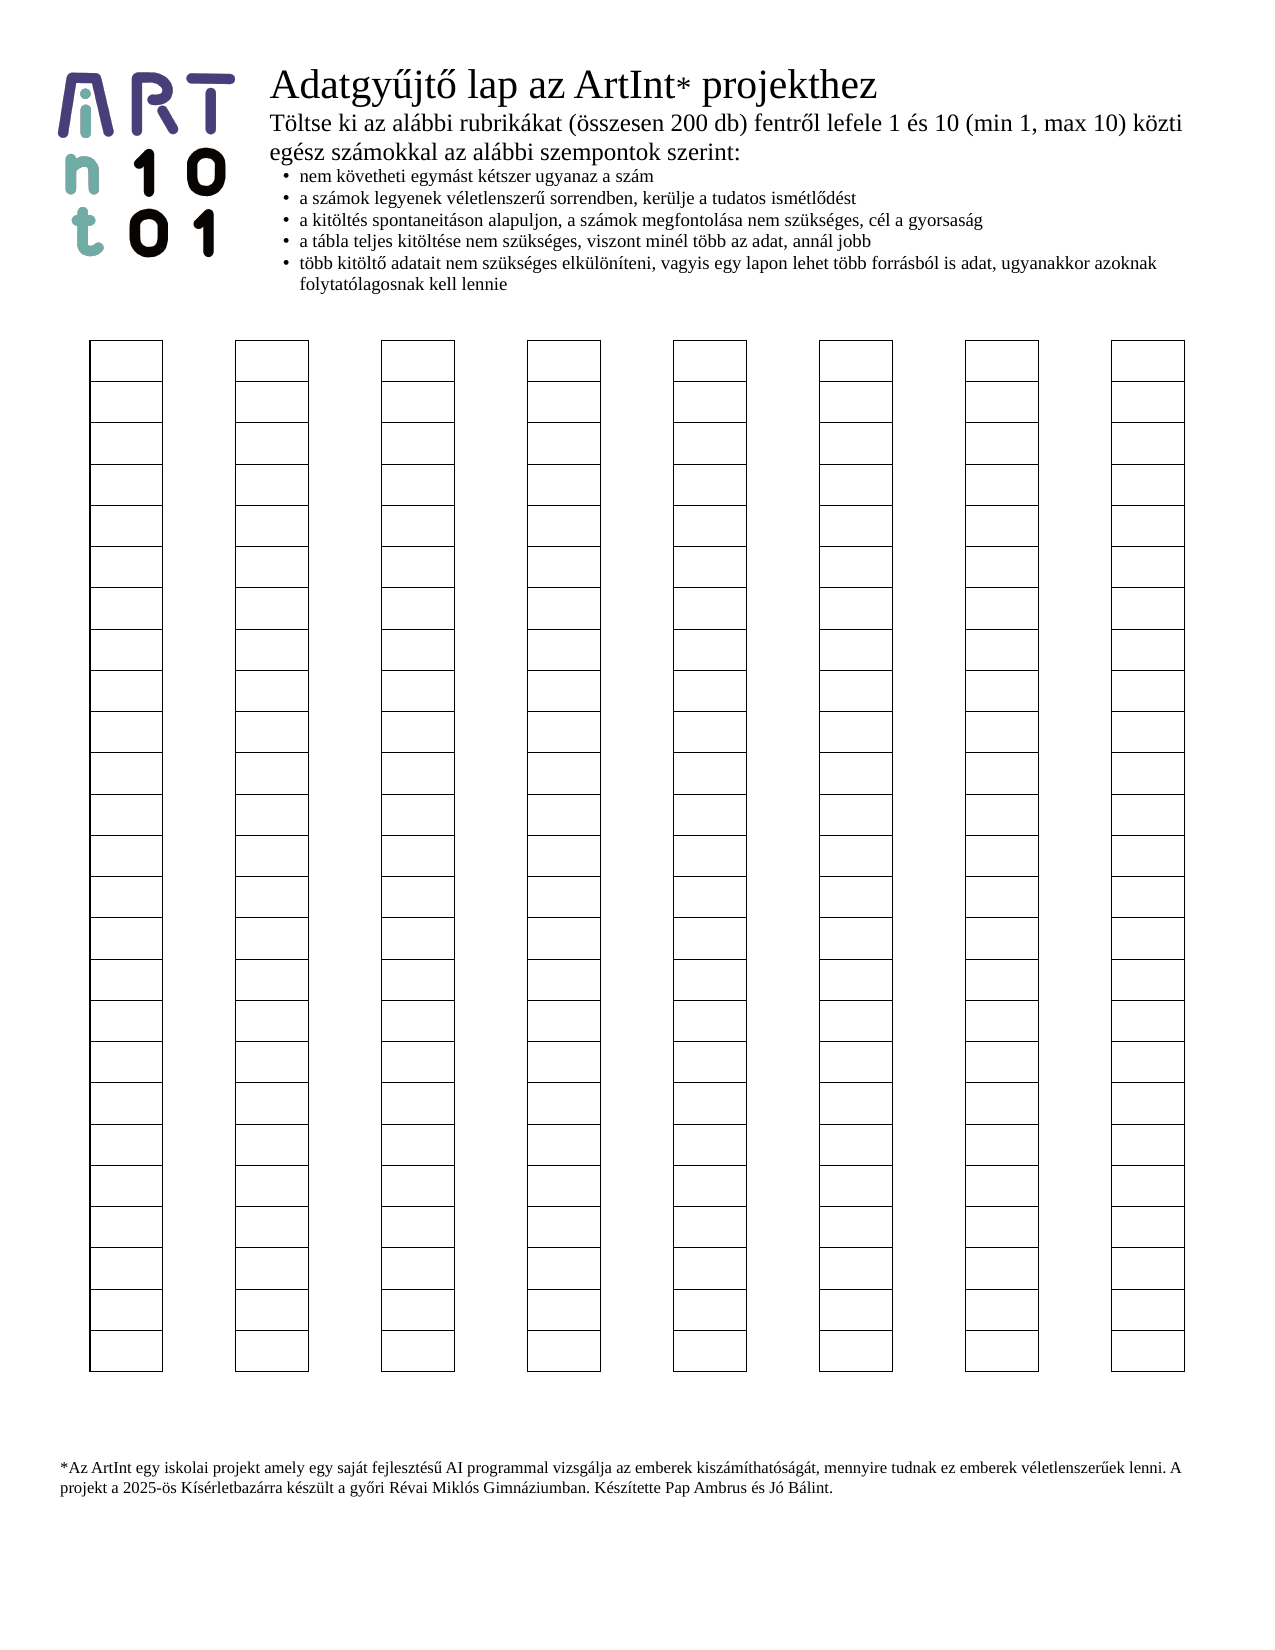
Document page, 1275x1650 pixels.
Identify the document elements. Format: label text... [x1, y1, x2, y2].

table_cell [236, 918, 308, 958]
table_cell [91, 1331, 162, 1371]
table_header [528, 341, 600, 381]
table_cell [893, 505, 965, 546]
table_cell [747, 794, 819, 835]
table_cell [236, 753, 308, 793]
table_cell [163, 835, 235, 876]
table_cell [91, 1125, 162, 1165]
table_cell [163, 1165, 235, 1206]
table_cell [309, 670, 381, 711]
table_cell [893, 629, 965, 670]
table_cell [893, 959, 965, 1000]
table_cell [966, 1166, 1038, 1206]
table_cell [601, 670, 673, 711]
table_cell [1112, 1331, 1184, 1371]
table_cell [1112, 1042, 1184, 1082]
table_cell [163, 1330, 235, 1371]
table_cell [966, 836, 1038, 876]
table_cell [966, 506, 1038, 546]
table_cell [91, 630, 162, 670]
table_cell [966, 1207, 1038, 1247]
table_cell [236, 1331, 308, 1371]
table_cell [309, 917, 381, 958]
table_header [163, 340, 235, 381]
table_cell [820, 630, 892, 670]
table_cell [528, 795, 600, 835]
table_cell [528, 753, 600, 793]
table_cell [455, 1330, 527, 1371]
table_cell [236, 836, 308, 876]
table_cell [1039, 381, 1111, 422]
table_cell [966, 712, 1038, 752]
table_cell [1039, 1330, 1111, 1371]
table_header [91, 341, 162, 381]
table_cell [382, 712, 454, 752]
table_cell [528, 630, 600, 670]
table_cell [893, 794, 965, 835]
table_cell [382, 423, 454, 463]
table_cell [455, 464, 527, 505]
table_cell [674, 1083, 746, 1123]
table_cell [455, 752, 527, 793]
table_cell [236, 1290, 308, 1330]
table_cell [455, 794, 527, 835]
table_cell [601, 794, 673, 835]
table_cell [528, 960, 600, 1000]
table_cell [91, 836, 162, 876]
table_cell [309, 959, 381, 1000]
table_cell [455, 1041, 527, 1082]
table_cell [1039, 876, 1111, 917]
text Töltse ki az alábbi rubrikákat (összesen 200 db) fentről lefele 1 és 10 (min 1, max 10) közti egész számokkal az alábbi szempontok szerint: [270, 108, 1215, 165]
table_cell [893, 464, 965, 505]
table_cell [893, 876, 965, 917]
table_cell [236, 506, 308, 546]
table_cell [309, 1330, 381, 1371]
table_cell [674, 877, 746, 917]
list nem követheti egymást kétszer ugyanaz a szám [270, 165, 1215, 187]
table_cell [966, 1290, 1038, 1330]
table_cell [382, 630, 454, 670]
table_cell [674, 506, 746, 546]
table_cell [382, 1083, 454, 1123]
table_cell [893, 1289, 965, 1330]
table_cell [674, 836, 746, 876]
table_cell [163, 876, 235, 917]
table_cell [674, 1248, 746, 1288]
table_cell [966, 382, 1038, 422]
table_cell [528, 918, 600, 958]
table_cell [674, 1042, 746, 1082]
table_cell [528, 547, 600, 587]
table_cell [601, 422, 673, 463]
table_cell [674, 1290, 746, 1330]
table_cell [966, 960, 1038, 1000]
table_cell [674, 382, 746, 422]
table_cell [455, 876, 527, 917]
table_cell [528, 1290, 600, 1330]
table_cell [966, 918, 1038, 958]
table_cell [163, 505, 235, 546]
table_cell [382, 1001, 454, 1041]
table_cell [601, 587, 673, 628]
table_cell [382, 1166, 454, 1206]
table_cell [309, 1000, 381, 1041]
table_cell [1039, 1165, 1111, 1206]
table_cell [91, 712, 162, 752]
table_cell [601, 1165, 673, 1206]
table_cell [236, 1166, 308, 1206]
table_cell [747, 629, 819, 670]
table_cell [601, 1000, 673, 1041]
table_cell [309, 1165, 381, 1206]
table_cell [820, 960, 892, 1000]
table_header [455, 340, 527, 381]
table_cell [820, 465, 892, 505]
table_cell [674, 465, 746, 505]
table_cell [528, 1001, 600, 1041]
table_cell [820, 753, 892, 793]
table_cell [455, 835, 527, 876]
table_cell [91, 1166, 162, 1206]
table_cell [820, 1166, 892, 1206]
table_cell [747, 1289, 819, 1330]
table_cell [601, 1247, 673, 1288]
table_cell [236, 382, 308, 422]
table_cell [893, 1206, 965, 1247]
table_cell [601, 752, 673, 793]
picture [41, 55, 270, 283]
table_cell [674, 588, 746, 628]
table_cell [674, 547, 746, 587]
list több kitöltő adatait nem szükséges elkülöníteni, vagyis egy lapon lehet több forrásból is adat, ugyanakkor azoknak folytatólagosnak kell lennie [73, 252, 1215, 295]
table_cell [966, 630, 1038, 670]
table_cell [1112, 588, 1184, 628]
table_cell [382, 753, 454, 793]
table_cell [747, 1082, 819, 1123]
table_cell [820, 1083, 892, 1123]
table_cell [309, 587, 381, 628]
table_cell [674, 918, 746, 958]
table_cell [674, 795, 746, 835]
table_cell [91, 918, 162, 958]
table_cell [528, 836, 600, 876]
table_cell [601, 1330, 673, 1371]
table_cell [601, 546, 673, 587]
table_cell [747, 1247, 819, 1288]
table_cell [747, 1165, 819, 1206]
table_cell [309, 1124, 381, 1165]
table_cell [236, 588, 308, 628]
table_cell [1039, 1247, 1111, 1288]
table_cell [382, 1042, 454, 1082]
table_cell [382, 506, 454, 546]
table_cell [601, 629, 673, 670]
table_cell [91, 1248, 162, 1288]
table_cell [382, 960, 454, 1000]
table_cell [966, 465, 1038, 505]
table_cell [893, 1124, 965, 1165]
table_cell [966, 588, 1038, 628]
table_cell [382, 588, 454, 628]
table_cell [820, 1207, 892, 1247]
table_cell [893, 422, 965, 463]
table_cell [528, 1083, 600, 1123]
table_cell [309, 835, 381, 876]
table_cell [1039, 1000, 1111, 1041]
table_cell [455, 422, 527, 463]
text *Az ArtInt egy iskolai projekt amely egy saját fejlesztésű AI programmal vizsgálja az emberek kiszámíthatóságát, mennyire tudnak ez emberek véletlenszerűek lenni. A projekt a 2025-ös Kísérletbazárra készült a győri Révai Miklós Gimnáziumban. Készítette Pap Ambrus és Jó Bálint. [60, 1458, 1215, 1497]
table_cell [820, 1331, 892, 1371]
table_cell [91, 588, 162, 628]
table_cell [966, 1083, 1038, 1123]
table_cell [747, 1124, 819, 1165]
table_cell [163, 546, 235, 587]
table_cell [382, 918, 454, 958]
table_header [674, 341, 746, 381]
table_cell [1039, 959, 1111, 1000]
table_cell [236, 671, 308, 711]
table_cell [966, 1125, 1038, 1165]
table_cell [601, 917, 673, 958]
table_cell [1112, 1083, 1184, 1123]
table_cell [1112, 506, 1184, 546]
table_cell [455, 629, 527, 670]
table_cell [674, 1331, 746, 1371]
table_header [1039, 340, 1111, 381]
table_cell [455, 670, 527, 711]
table_cell [820, 1290, 892, 1330]
table_cell [163, 1082, 235, 1123]
table_cell [528, 423, 600, 463]
table_cell [1112, 753, 1184, 793]
table_cell [966, 753, 1038, 793]
table_cell [966, 877, 1038, 917]
table_cell [1112, 1290, 1184, 1330]
table_cell [236, 423, 308, 463]
table_cell [309, 1289, 381, 1330]
table_cell [893, 546, 965, 587]
table_cell [163, 381, 235, 422]
table_cell [382, 1248, 454, 1288]
table_cell [455, 1000, 527, 1041]
table_cell [382, 1331, 454, 1371]
table_cell [966, 1331, 1038, 1371]
table_cell [455, 1124, 527, 1165]
table_cell [1039, 587, 1111, 628]
table_cell [893, 752, 965, 793]
table_cell [236, 465, 308, 505]
table_cell [91, 1207, 162, 1247]
table_cell [893, 711, 965, 752]
table_cell [382, 877, 454, 917]
table_cell [1039, 422, 1111, 463]
table_cell [747, 835, 819, 876]
table_cell [820, 588, 892, 628]
table_cell [1112, 547, 1184, 587]
table_cell [674, 1125, 746, 1165]
table_cell [309, 546, 381, 587]
table_cell [747, 381, 819, 422]
table_cell [601, 1041, 673, 1082]
table_cell [1112, 918, 1184, 958]
table_cell [309, 1082, 381, 1123]
table_cell [674, 423, 746, 463]
table_cell [747, 1041, 819, 1082]
table_cell [382, 382, 454, 422]
table_cell [236, 712, 308, 752]
table_header [1112, 341, 1184, 381]
table_cell [601, 711, 673, 752]
table_cell [528, 877, 600, 917]
table_cell [601, 505, 673, 546]
table_cell [1112, 1125, 1184, 1165]
table_cell [1039, 752, 1111, 793]
table_cell [820, 918, 892, 958]
table_cell [163, 629, 235, 670]
table_cell [1039, 1041, 1111, 1082]
table_cell [382, 836, 454, 876]
table_cell [528, 588, 600, 628]
table_cell [528, 1207, 600, 1247]
table_header [601, 340, 673, 381]
table_cell [163, 1206, 235, 1247]
table_cell [382, 795, 454, 835]
table_cell [528, 1331, 600, 1371]
table_cell [91, 382, 162, 422]
table_cell [528, 1125, 600, 1165]
table_cell [1112, 630, 1184, 670]
table_cell [893, 1000, 965, 1041]
table_cell [309, 464, 381, 505]
table_cell [820, 1248, 892, 1288]
table_cell [820, 382, 892, 422]
table_header [820, 341, 892, 381]
table_cell [893, 670, 965, 711]
table_cell [747, 711, 819, 752]
table_cell [674, 1001, 746, 1041]
table_cell [309, 711, 381, 752]
table_cell [236, 630, 308, 670]
table_cell [528, 671, 600, 711]
table_cell [236, 1207, 308, 1247]
table_cell [309, 505, 381, 546]
table_cell [163, 1041, 235, 1082]
table_cell [236, 1248, 308, 1288]
table_cell [747, 1000, 819, 1041]
table_cell [91, 423, 162, 463]
table_cell [747, 587, 819, 628]
table_cell [747, 505, 819, 546]
table_cell [820, 877, 892, 917]
table_cell [455, 1289, 527, 1330]
table_cell [528, 1042, 600, 1082]
table_cell [91, 753, 162, 793]
table_cell [91, 1001, 162, 1041]
table_cell [309, 1041, 381, 1082]
table_cell [455, 1165, 527, 1206]
table_cell [163, 1289, 235, 1330]
table_cell [601, 876, 673, 917]
table_cell [455, 546, 527, 587]
table_header [309, 340, 381, 381]
table_cell [163, 794, 235, 835]
table_cell [601, 464, 673, 505]
table_cell [1039, 464, 1111, 505]
table_cell [820, 1125, 892, 1165]
table_cell [1112, 382, 1184, 422]
table_cell [91, 1083, 162, 1123]
table_cell [236, 1083, 308, 1123]
table_cell [236, 960, 308, 1000]
table_cell [1039, 794, 1111, 835]
table_cell [528, 506, 600, 546]
table_cell [820, 506, 892, 546]
table_cell [163, 464, 235, 505]
table_cell [1112, 671, 1184, 711]
table_cell [820, 836, 892, 876]
table_header [236, 341, 308, 381]
table_cell [966, 547, 1038, 587]
table_cell [1112, 960, 1184, 1000]
table_cell [91, 465, 162, 505]
table_cell [1039, 1289, 1111, 1330]
table_cell [747, 670, 819, 711]
text Adatgyűjtő lap az ArtInt* projekthez [270, 60, 1215, 108]
table_cell [163, 752, 235, 793]
table_cell [747, 917, 819, 958]
table_cell [455, 505, 527, 546]
table_cell [455, 917, 527, 958]
table_cell [236, 547, 308, 587]
table_cell [91, 960, 162, 1000]
table_cell [820, 671, 892, 711]
table_cell [528, 465, 600, 505]
table_cell [163, 1000, 235, 1041]
table_header [893, 340, 965, 381]
table_cell [455, 1247, 527, 1288]
table_cell [893, 1165, 965, 1206]
table_cell [309, 629, 381, 670]
table_cell [1039, 1082, 1111, 1123]
table_cell [747, 1330, 819, 1371]
list a tábla teljes kitöltése nem szükséges, viszont minél több az adat, annál jobb [270, 230, 1215, 252]
table_cell [1112, 465, 1184, 505]
table_cell [1039, 917, 1111, 958]
table_cell [601, 1082, 673, 1123]
table_cell [163, 587, 235, 628]
table_cell [309, 422, 381, 463]
table_cell [91, 1042, 162, 1082]
table_cell [1039, 505, 1111, 546]
table_cell [455, 959, 527, 1000]
table_cell [455, 587, 527, 628]
table_header [966, 341, 1038, 381]
table_cell [674, 1207, 746, 1247]
table_cell [674, 671, 746, 711]
table_cell [236, 1125, 308, 1165]
table_cell [601, 835, 673, 876]
table_cell [236, 795, 308, 835]
table_cell [747, 752, 819, 793]
table_cell [309, 752, 381, 793]
table_cell [236, 1001, 308, 1041]
table_cell [1039, 1124, 1111, 1165]
table_header [747, 340, 819, 381]
table_cell [893, 835, 965, 876]
table_cell [966, 1001, 1038, 1041]
table_cell [1112, 877, 1184, 917]
table_cell [966, 1042, 1038, 1082]
table_cell [674, 960, 746, 1000]
table_cell [236, 1042, 308, 1082]
table_cell [747, 959, 819, 1000]
table_cell [674, 712, 746, 752]
table_cell [820, 423, 892, 463]
table_cell [893, 587, 965, 628]
table_cell [820, 547, 892, 587]
table_cell [91, 877, 162, 917]
table_cell [1039, 670, 1111, 711]
table_cell [601, 1289, 673, 1330]
table_cell [1112, 795, 1184, 835]
table_cell [382, 671, 454, 711]
table_cell [1039, 629, 1111, 670]
table_cell [309, 876, 381, 917]
table_cell [163, 1247, 235, 1288]
table_cell [163, 1124, 235, 1165]
table_cell [309, 1247, 381, 1288]
table_cell [91, 506, 162, 546]
table_cell [1039, 835, 1111, 876]
table_cell [309, 1206, 381, 1247]
table_cell [601, 959, 673, 1000]
table_cell [747, 1206, 819, 1247]
table_cell [455, 711, 527, 752]
table_cell [163, 917, 235, 958]
table_cell [893, 1082, 965, 1123]
table_cell [455, 381, 527, 422]
table_cell [1112, 1248, 1184, 1288]
table_cell [91, 795, 162, 835]
table_cell [966, 795, 1038, 835]
table_cell [309, 794, 381, 835]
table_cell [747, 422, 819, 463]
table_cell [528, 1166, 600, 1206]
table_cell [893, 1330, 965, 1371]
table_cell [528, 1248, 600, 1288]
table_cell [893, 381, 965, 422]
table_cell [382, 465, 454, 505]
table_cell [236, 877, 308, 917]
table_cell [1039, 546, 1111, 587]
table_cell [455, 1082, 527, 1123]
table_cell [747, 546, 819, 587]
table_cell [1112, 1001, 1184, 1041]
table_cell [163, 711, 235, 752]
table_cell [163, 959, 235, 1000]
table_header [382, 341, 454, 381]
table_cell [163, 670, 235, 711]
table_cell [1112, 423, 1184, 463]
table_cell [1039, 1206, 1111, 1247]
table_cell [382, 1290, 454, 1330]
table_cell [820, 1001, 892, 1041]
table_cell [1112, 836, 1184, 876]
table_cell [1112, 1207, 1184, 1247]
table_cell [747, 876, 819, 917]
table_cell [1112, 712, 1184, 752]
table_cell [528, 382, 600, 422]
table_cell [601, 1124, 673, 1165]
table_cell [382, 1207, 454, 1247]
table_cell [91, 547, 162, 587]
list a számok legyenek véletlenszerű sorrendben, kerülje a tudatos ismétlődést [270, 187, 1215, 208]
table_cell [893, 917, 965, 958]
table_cell [601, 1206, 673, 1247]
table_cell [820, 712, 892, 752]
table_cell [309, 381, 381, 422]
table_cell [893, 1247, 965, 1288]
table_cell [528, 712, 600, 752]
list a kitöltés spontaneitáson alapuljon, a számok megfontolása nem szükséges, cél a gyorsaság [270, 208, 1215, 230]
table_cell [820, 1042, 892, 1082]
table_cell [91, 1290, 162, 1330]
table_cell [966, 671, 1038, 711]
table_cell [601, 381, 673, 422]
table_cell [382, 1125, 454, 1165]
table_cell [966, 423, 1038, 463]
table_cell [747, 464, 819, 505]
table_cell [163, 422, 235, 463]
table_cell [820, 795, 892, 835]
table_cell [1112, 1166, 1184, 1206]
table_cell [1039, 711, 1111, 752]
table_cell [674, 753, 746, 793]
table_cell [674, 1166, 746, 1206]
table_cell [893, 1041, 965, 1082]
table_cell [966, 1248, 1038, 1288]
table_cell [674, 630, 746, 670]
table_cell [455, 1206, 527, 1247]
table_cell [91, 671, 162, 711]
table_cell [382, 547, 454, 587]
